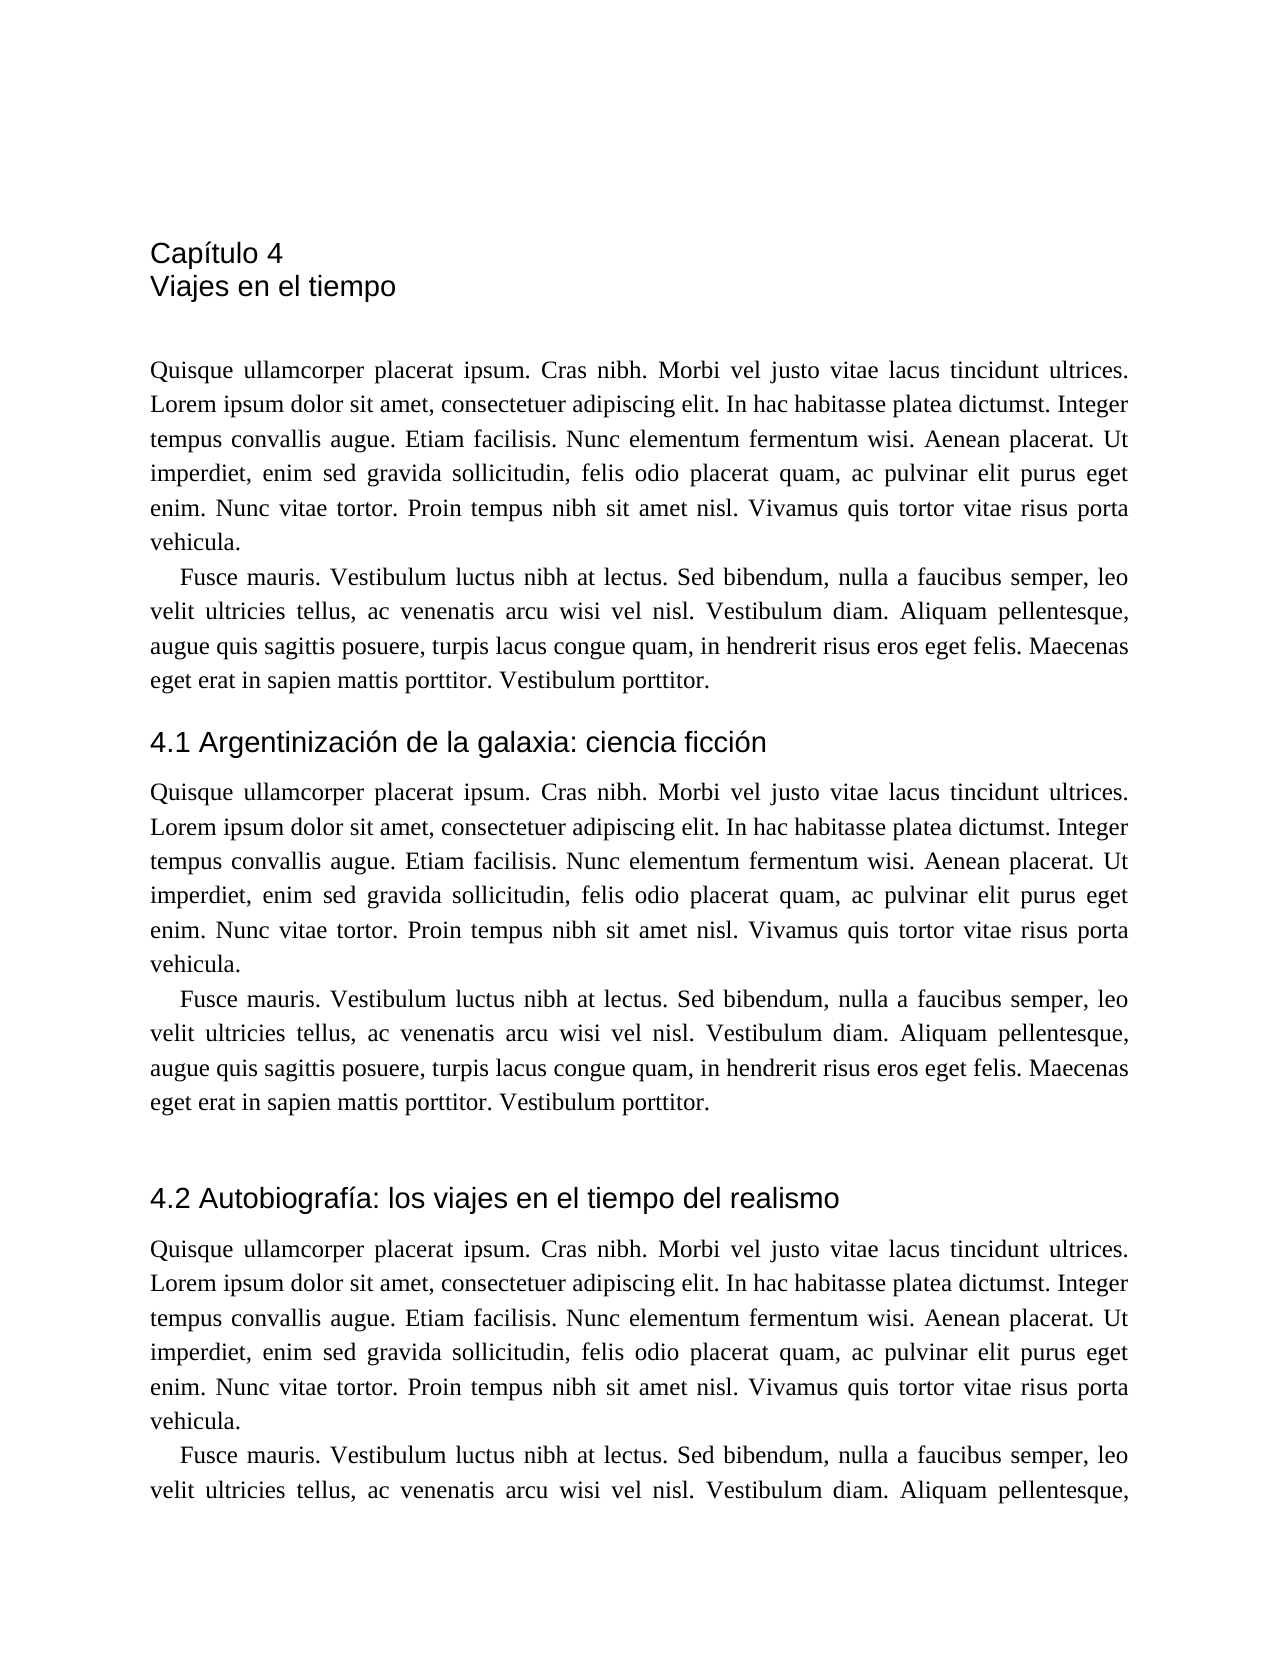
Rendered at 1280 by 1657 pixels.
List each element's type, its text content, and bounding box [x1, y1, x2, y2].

subtitle Capítulo 4 Viajes en el tiempo [150, 236, 1130, 303]
text Fusce mauris. Vestibulum luctus nibh at lectus. Sed bibendum, nulla a faucibus semper, leo velit ultricies tellus, ac venenatis arcu wisi vel nisl. Vestibulum diam. Aliquam pellentesque, augue quis sagittis posuere, turpis lacus congue quam, in hendrerit risus eros eget felis. Maecenas eget erat in sapien mattis porttitor. Vestibulum porttitor. [150, 984, 1130, 1116]
text Fusce mauris. Vestibulum luctus nibh at lectus. Sed bibendum, nulla a faucibus semper, leo velit ultricies tellus, ac venenatis arcu wisi vel nisl. Vestibulum diam. Aliquam pellentesque, [150, 1441, 1130, 1504]
text Quisque ullamcorper placerat ipsum. Cras nibh. Morbi vel justo vitae lacus tincidunt ultrices. Lorem ipsum dolor sit amet, consectetuer adipiscing elit. In hac habitasse platea dictumst. Integer tempus convallis augue. Etiam facilisis. Nunc elementum fermentum wisi. Aenean placerat. Ut imperdiet, enim sed gravida sollicitudin, felis odio placerat quam, ac pulvinar elit purus eget enim. Nunc vitae tortor. Proin tempus nibh sit amet nisl. Vivamus quis tortor vitae risus porta vehicula. [150, 355, 1130, 556]
subtitle 4.2 Autobiografía: los viajes en el tiempo del realismo [150, 1181, 1130, 1215]
text Fusce mauris. Vestibulum luctus nibh at lectus. Sed bibendum, nulla a faucibus semper, leo velit ultricies tellus, ac venenatis arcu wisi vel nisl. Vestibulum diam. Aliquam pellentesque, augue quis sagittis posuere, turpis lacus congue quam, in hendrerit risus eros eget felis. Maecenas eget erat in sapien mattis porttitor. Vestibulum porttitor. [150, 562, 1130, 694]
subtitle 4.1 Argentinización de la galaxia: ciencia ficción [150, 725, 1130, 758]
text Quisque ullamcorper placerat ipsum. Cras nibh. Morbi vel justo vitae lacus tincidunt ultrices. Lorem ipsum dolor sit amet, consectetuer adipiscing elit. In hac habitasse platea dictumst. Integer tempus convallis augue. Etiam facilisis. Nunc elementum fermentum wisi. Aenean placerat. Ut imperdiet, enim sed gravida sollicitudin, felis odio placerat quam, ac pulvinar elit purus eget enim. Nunc vitae tortor. Proin tempus nibh sit amet nisl. Vivamus quis tortor vitae risus porta vehicula. [150, 1234, 1130, 1435]
text Quisque ullamcorper placerat ipsum. Cras nibh. Morbi vel justo vitae lacus tincidunt ultrices. Lorem ipsum dolor sit amet, consectetuer adipiscing elit. In hac habitasse platea dictumst. Integer tempus convallis augue. Etiam facilisis. Nunc elementum fermentum wisi. Aenean placerat. Ut imperdiet, enim sed gravida sollicitudin, felis odio placerat quam, ac pulvinar elit purus eget enim. Nunc vitae tortor. Proin tempus nibh sit amet nisl. Vivamus quis tortor vitae risus porta vehicula. [150, 777, 1130, 978]
